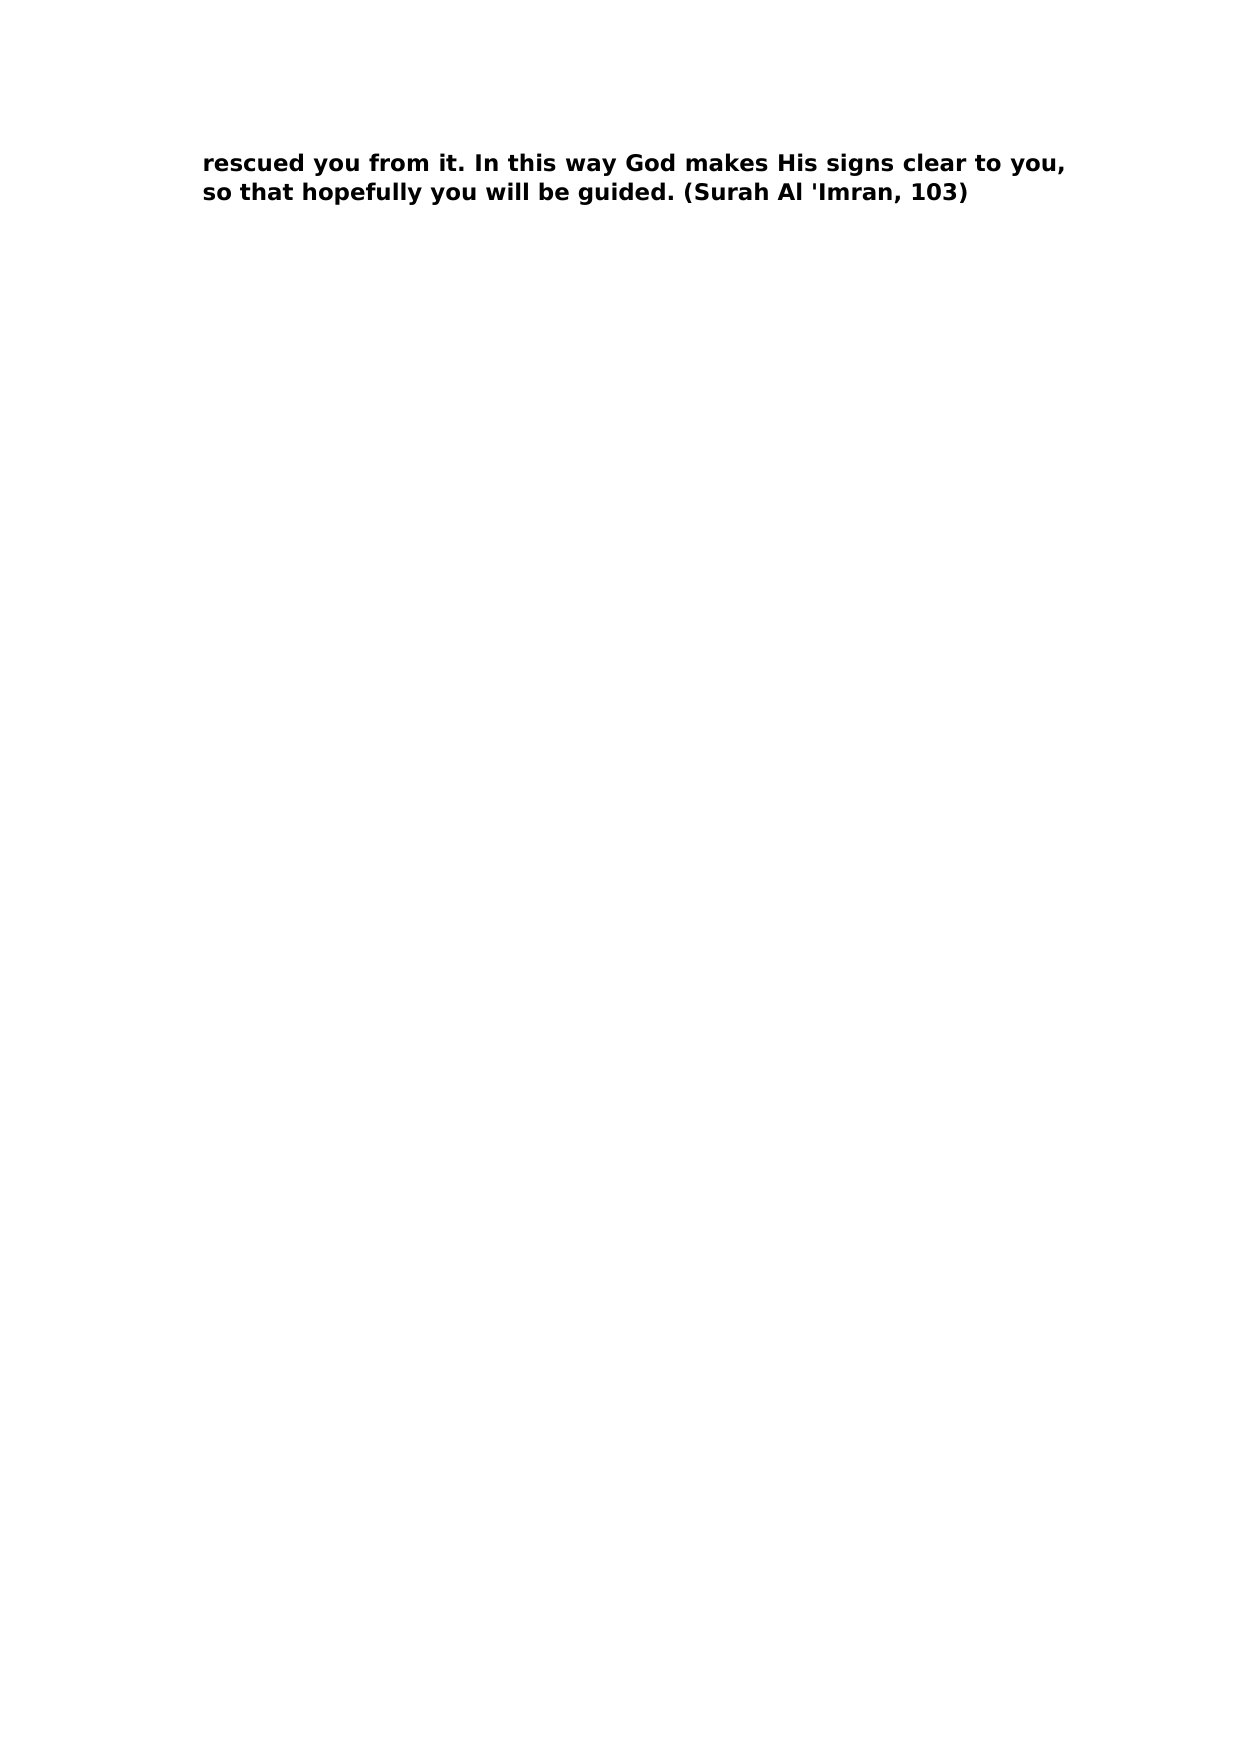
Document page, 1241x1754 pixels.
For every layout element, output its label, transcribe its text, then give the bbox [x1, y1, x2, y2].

text rescued you from it. In this way God makes His signs clear to you, so that hopefully you will be guided. (Surah Al 'Imran, 103) [202, 150, 1068, 206]
